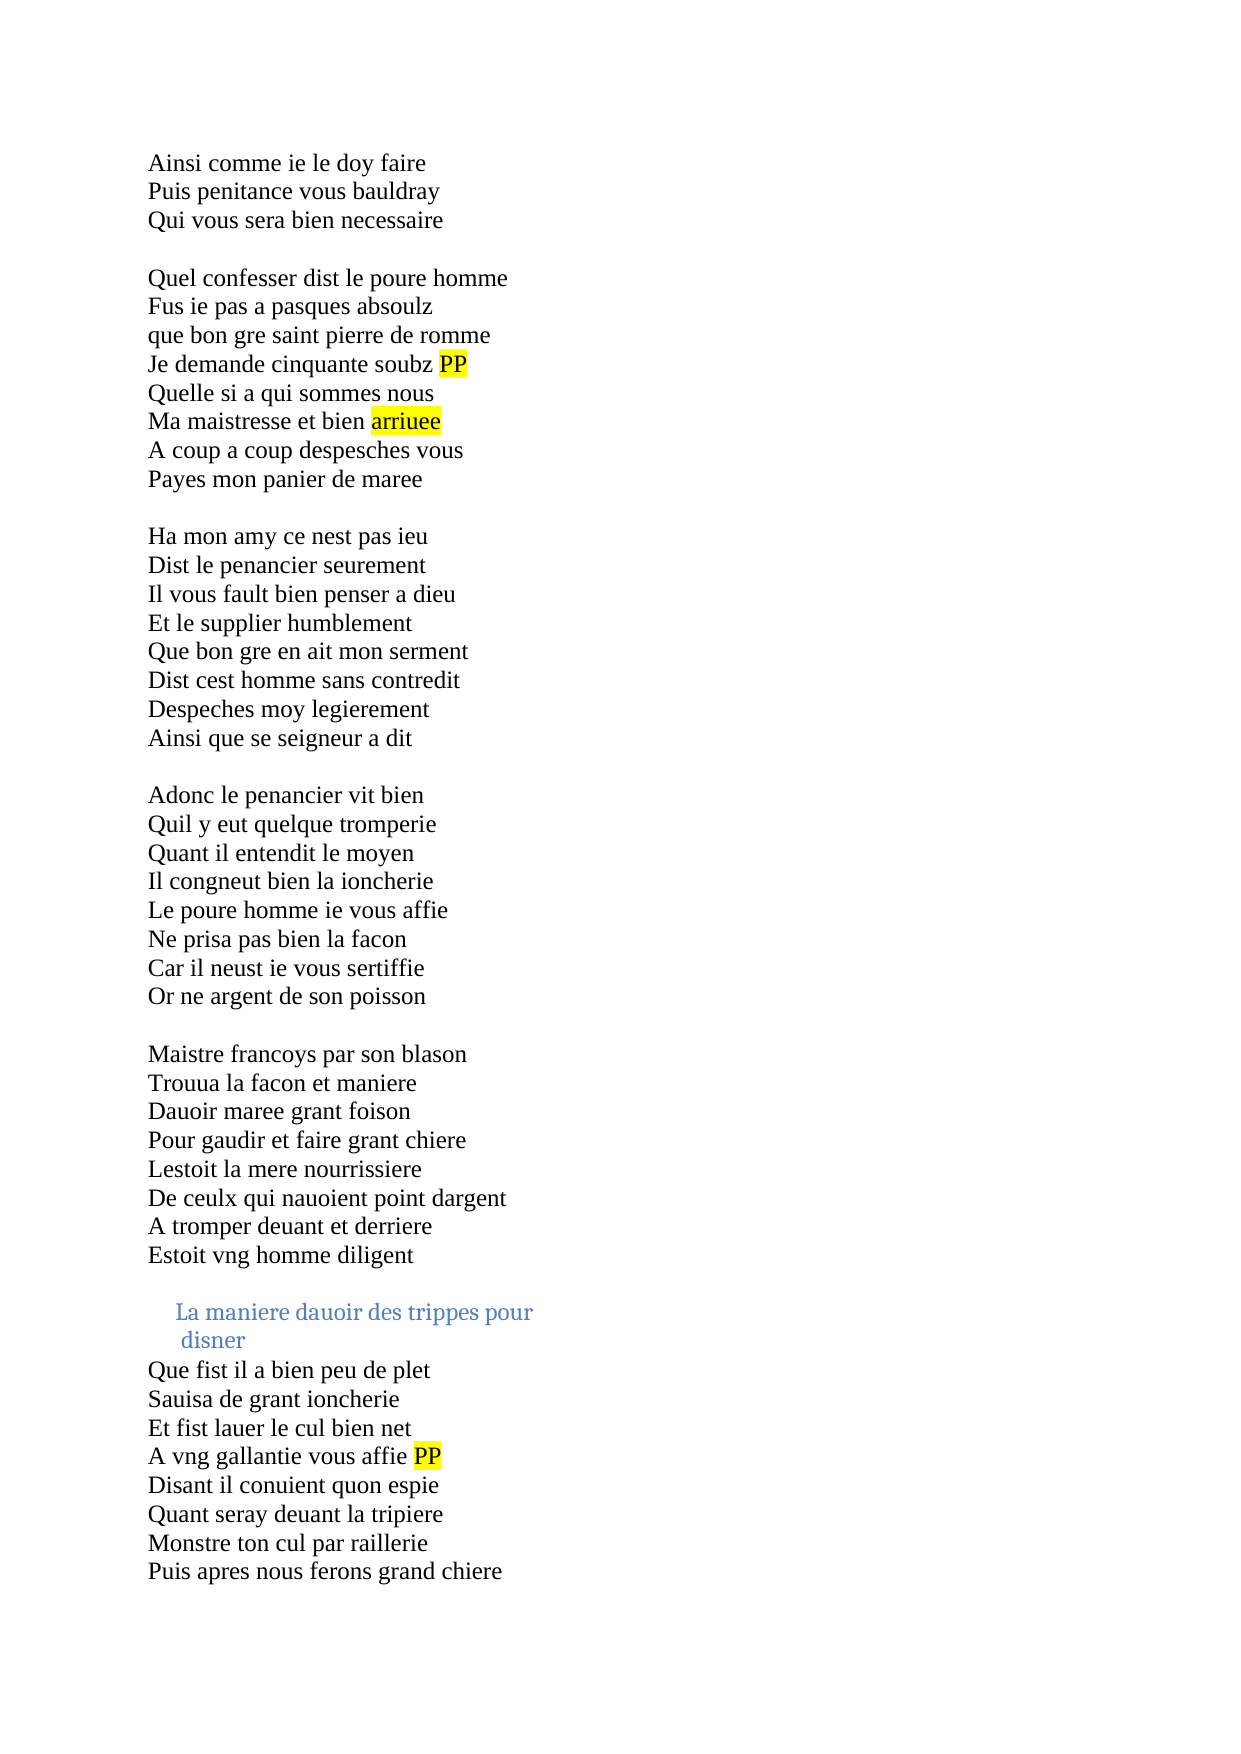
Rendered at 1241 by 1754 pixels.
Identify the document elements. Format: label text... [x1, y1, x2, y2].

text Ha mon amy ce nest pas ieu Dist le penancier seurement Il vous fault bien penser a dieu Et le supplier humblement Que bon gre en ait mon serment Dist cest homme sans contredit Despeches moy legierement Ainsi que se seigneur a dit [148, 521, 1093, 751]
text Quel confesser dist le poure homme Fus ie pas a pasques absoulz que bon gre saint pierre de romme Je demande cinquante soubz PP Quelle si a qui sommes nous Ma maistresse et bien arriuee A coup a coup despesches vous Payes mon panier de maree [148, 263, 1093, 493]
text Ainsi comme ie le doy faire Puis penitance vous bauldray Qui vous sera bien necessaire [148, 148, 1093, 234]
text Adonc le penancier vit bien Quil y eut quelque tromperie Quant il entendit le moyen Il congneut bien la ioncherie Le poure homme ie vous affie Ne prisa pas bien la facon Car il neust ie vous sertiffie Or ne argent de son poisson [148, 780, 1093, 1010]
text Maistre francoys par son blason Trouua la facon et maniere Dauoir maree grant foison Pour gaudir et faire grant chiere Lestoit la mere nourrissiere De ceulx qui nauoient point dargent A tromper deuant et derriere Estoit vng homme diligent [148, 1039, 1093, 1269]
text La maniere dauoir des trippes pour [148, 1298, 1093, 1326]
text disner Que fist il a bien peu de plet Sauisa de grant ioncherie Et fist lauer le cul bien net A vng gallantie vous affie PP Disant il conuient quon espie Quant seray deuant la tripiere Monstre ton cul par raillerie Puis apres nous ferons grand chiere [148, 1326, 1093, 1585]
